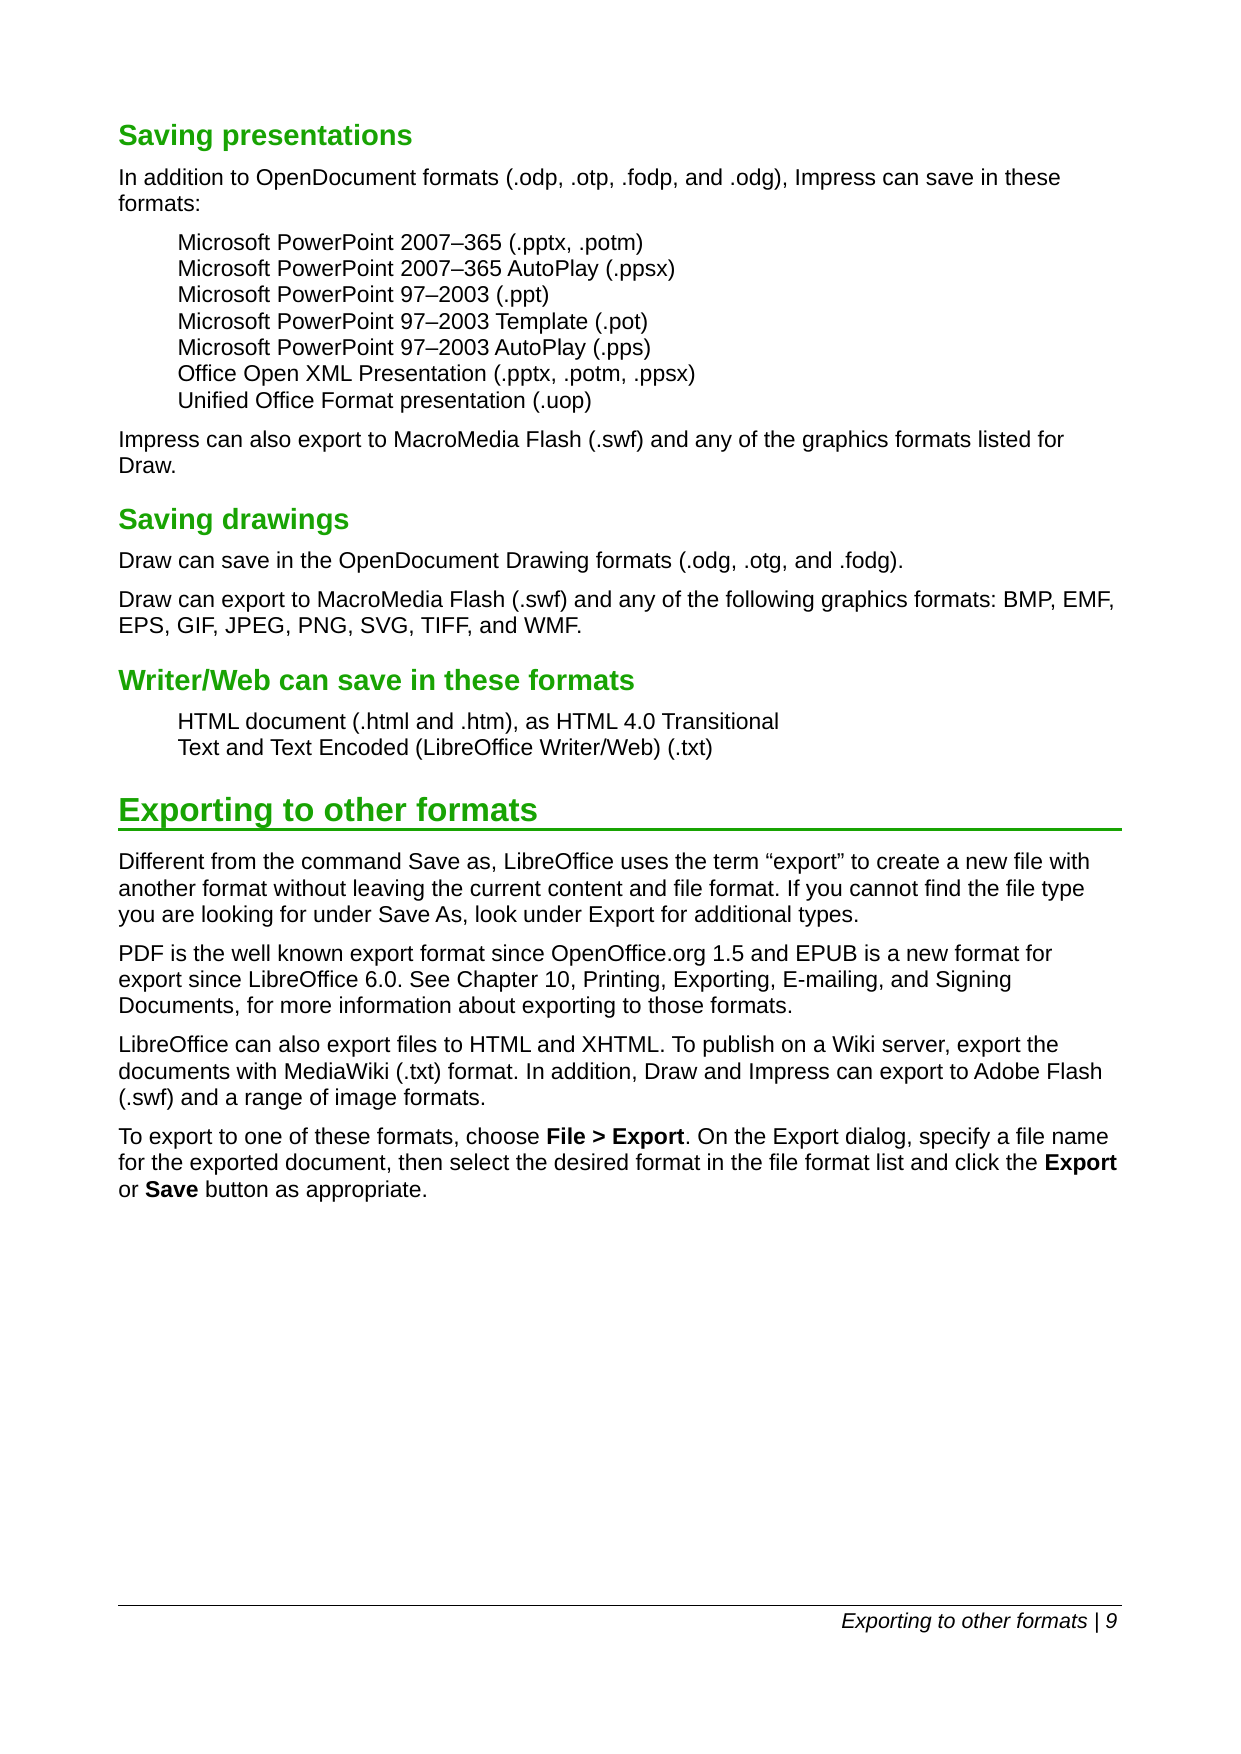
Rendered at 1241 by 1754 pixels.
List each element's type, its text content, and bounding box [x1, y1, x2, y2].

subtitle Saving presentations [118, 118, 1122, 152]
text PDF is the well known export format since OpenOffice.org 1.5 and EPUB is a new format for export since LibreOffice 6.0. See Chapter 10, Printing, Exporting, E-mailing, and Signing Documents, for more information about exporting to those formats. [118, 940, 1122, 1019]
text Different from the command Save as, LibreOffice uses the term “export” to create a new file with another format without leaving the current content and file format. If you cannot find the file type you are looking for under Save As, look under Export for additional types. [118, 848, 1122, 927]
text LibreOffice can also export files to HTML and XHTML. To publish on a Wiki server, export the documents with MediaWiki (.txt) format. In addition, Draw and Impress can export to Adobe Flash (.swf) and a range of image formats. [118, 1031, 1122, 1110]
text To export to one of these formats, choose File > Export. On the Export dialog, specify a file name for the exported document, then select the desired format in the file format list and click the Export or Save button as appropriate. [118, 1123, 1122, 1202]
text Microsoft PowerPoint 2007–365 (.pptx, .potm) Microsoft PowerPoint 2007–365 AutoPlay (.ppsx) Microsoft PowerPoint 97–2003 (.ppt) Microsoft PowerPoint 97–2003 Template (.pot) Microsoft PowerPoint 97–2003 AutoPlay (.pps) Office Open XML Presentation (.pptx, .potm, .ppsx) Unified Office Format presentation (.uop) [177, 229, 1122, 413]
subtitle Saving drawings [118, 502, 1122, 536]
list In addition to OpenDocument formats (.odp, .otp, .fodp, and .odg), Impress can save in these formats: [118, 163, 1122, 216]
text Impress can also export to MacroMedia Flash (.swf) and any of the graphics formats listed for Draw. [118, 426, 1122, 478]
subtitle Exporting to other formats [118, 790, 1122, 828]
text Draw can save in the OpenDocument Drawing formats (.odg, .otg, and .fodg). [118, 547, 1122, 574]
subtitle Writer/Web can save in these formats [118, 662, 1122, 696]
text HTML document (.html and .htm), as HTML 4.0 Transitional Text and Text Encoded (LibreOffice Writer/Web) (.txt) [177, 708, 1122, 761]
text Draw can export to MacroMedia Flash (.swf) and any of the following graphics formats: BMP, EMF, EPS, GIF, JPEG, PNG, SVG, TIFF, and WMF. [118, 586, 1122, 639]
